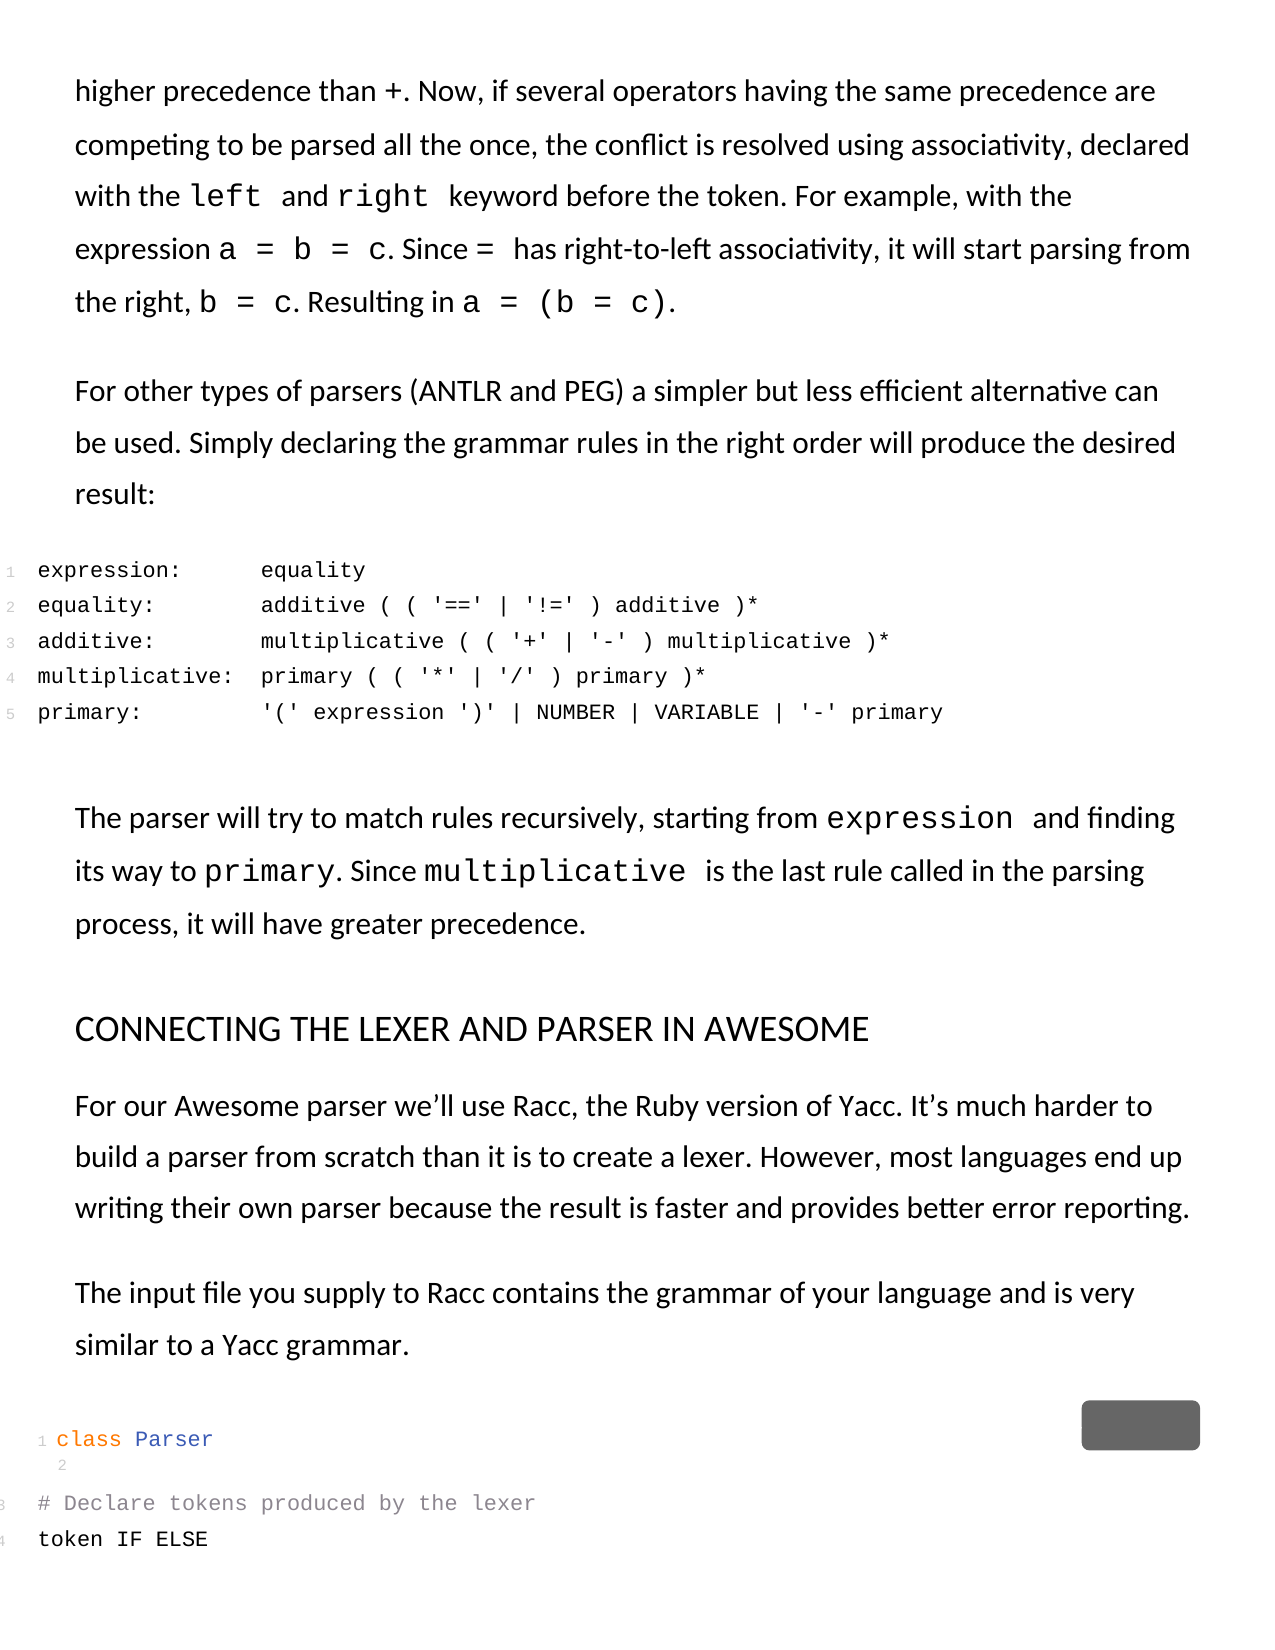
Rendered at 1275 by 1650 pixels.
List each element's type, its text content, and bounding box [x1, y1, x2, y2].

text For other types of parsers (ANTLR and PEG) a simpler but less efficient alternative can be used. Simply declaring the grammar rules in the right order will produce the desired result: [74, 371, 1195, 512]
list additive: multiplicative ( ( '+' | '-' ) multiplicative )* [6, 630, 1232, 655]
subtitle CONNECTING THE LEXER AND PARSER IN AWESOME [74, 1005, 1217, 1051]
list multiplicative: primary ( ( '*' | '/' ) primary )* [6, 666, 1232, 690]
subtitle 1 class Parser grammar.y [37, 1418, 1275, 1453]
text higher precedence than +. Now, if several operators having the same precedence are competing to be parsed all the once, the conflict is resolved using associativity, declared with the left and right keyword before the token. For example, with the expression a = b = c. Since = has right-to-left associativity, it will start parsing from the right, b = c. Resulting in a = (b = c). [74, 72, 1195, 322]
list # Declare tokens produced by the lexer [0, 1492, 1232, 1517]
list token IF ELSE [0, 1528, 1232, 1553]
text The parser will try to match rules recursively, starting from expression and finding its way to primary. Since multiplicative is the last rule called in the parsing process, it will have greater precedence. [74, 798, 1195, 942]
text For our Awesome parser we’ll use Racc, the Ruby version of Yacc. It’s much harder to build a parser from scratch than it is to create a lexer. However, most languages end up writing their own parser because the result is faster and provides better error reporting. [74, 1086, 1195, 1227]
text The input file you supply to Racc contains the grammar of your language and is very similar to a Yacc grammar. [74, 1273, 1195, 1363]
list primary: '(' expression ')' | NUMBER | VARIABLE | '-' primary [6, 701, 1232, 726]
list equality: additive ( ( '==' | '!=' ) additive )* [6, 594, 1232, 619]
text 2 [57, 1457, 1275, 1474]
list expression: equality [6, 559, 1232, 584]
